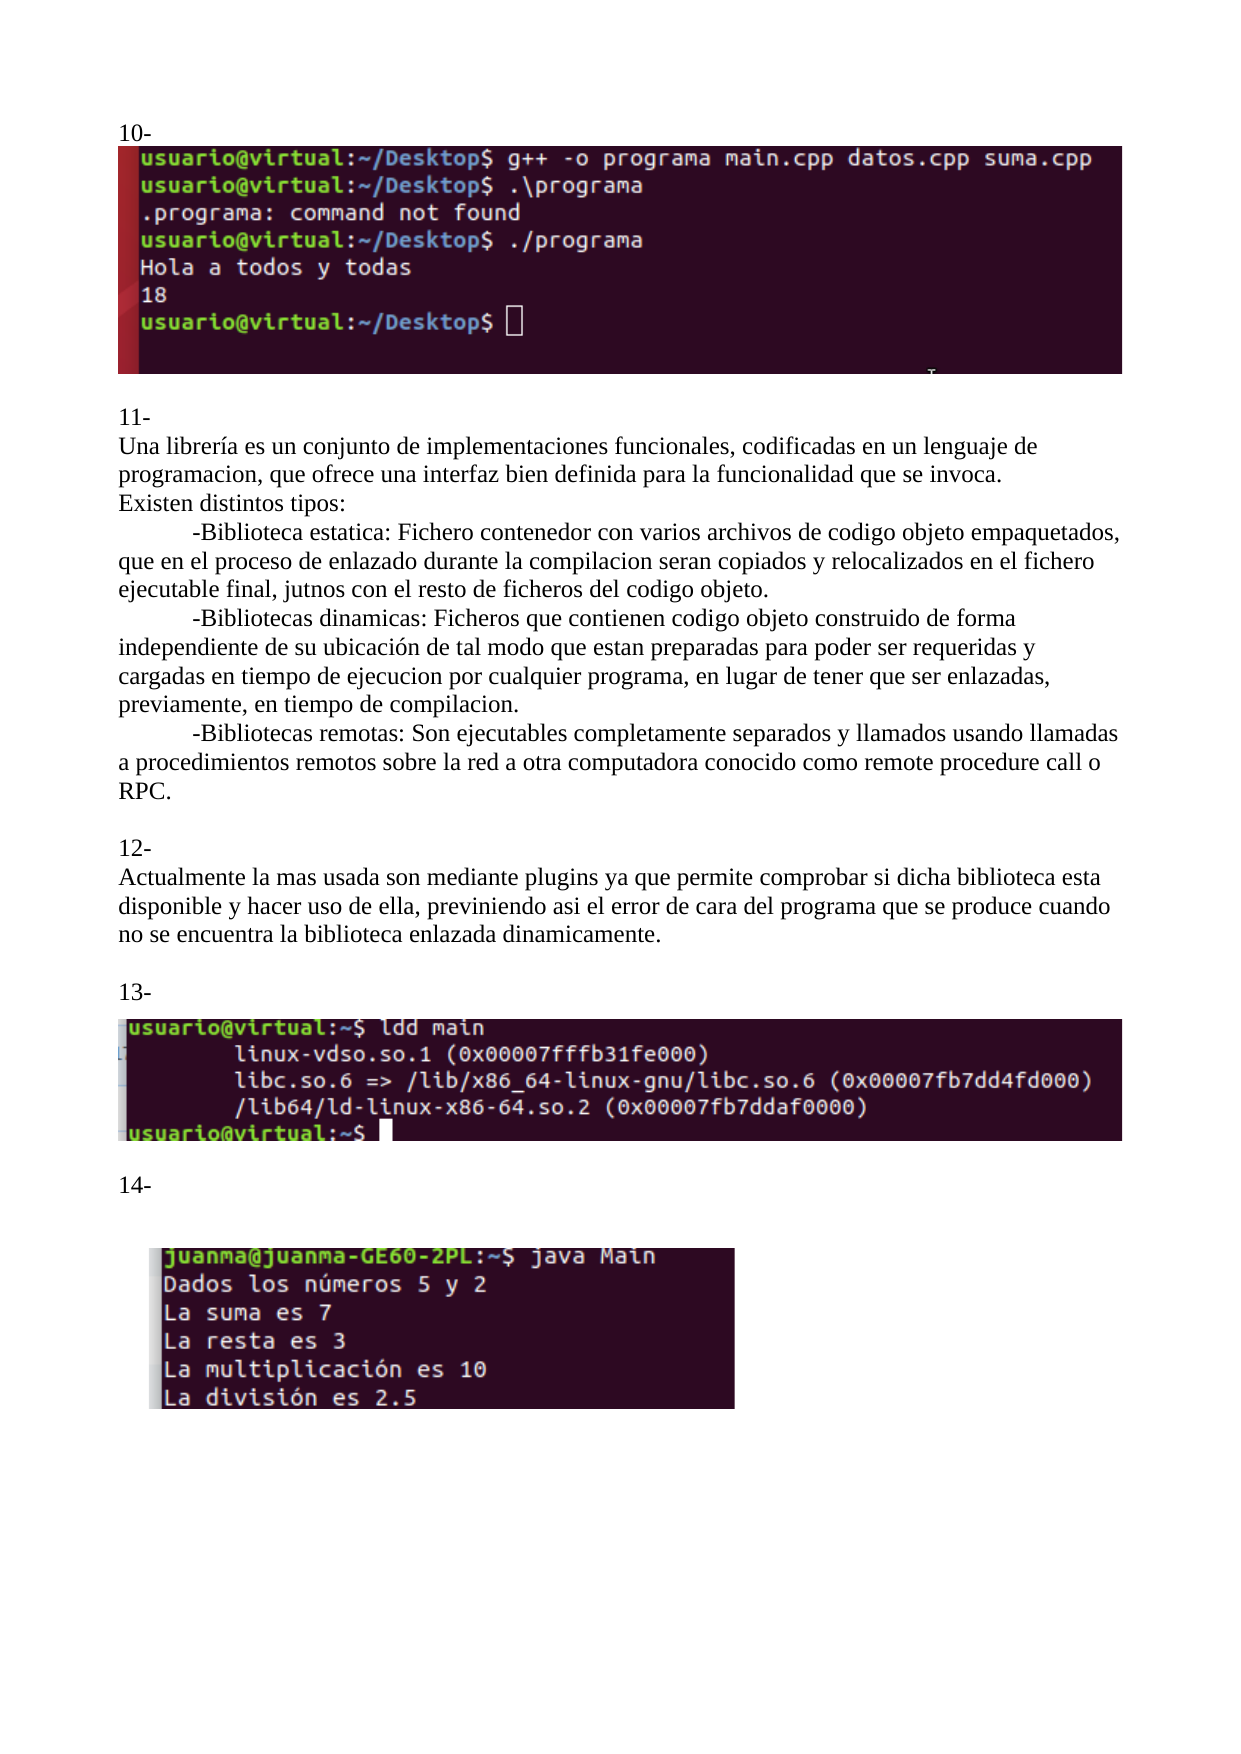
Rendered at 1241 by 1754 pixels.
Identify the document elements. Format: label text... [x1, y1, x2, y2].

text Existen distintos tipos: [118, 488, 1122, 517]
picture [118, 146, 1123, 374]
picture [118, 1019, 1123, 1141]
text Actualmente la mas usada son mediante plugins ya que permite comprobar si dicha biblioteca esta disponible y hacer uso de ella, previniendo asi el error de cara del programa que se produce cuando no se encuentra la biblioteca enlazada dinamicamente. [118, 862, 1122, 948]
text 11- [118, 402, 1122, 431]
text Una librería es un conjunto de implementaciones funcionales, codificadas en un lenguaje de programacion, que ofrece una interfaz bien definida para la funcionalidad que se invoca. [118, 431, 1122, 488]
text -Bibliotecas dinamicas: Ficheros que contienen codigo objeto construido de forma independiente de su ubicación de tal modo que estan preparadas para poder ser requeridas y cargadas en tiempo de ejecucion por cualquier programa, en lugar de tener que ser enlazadas, previamente, en tiempo de compilacion. [118, 603, 1122, 718]
text 14- [118, 1170, 1122, 1198]
text -Biblioteca estatica: Fichero contenedor con varios archivos de codigo objeto empaquetados, que en el proceso de enlazado durante la compilacion seran copiados y relocalizados en el fichero ejecutable final, jutnos con el resto de ficheros del codigo objeto. [118, 517, 1122, 603]
picture [148, 1248, 735, 1409]
text 13- [118, 977, 1122, 1006]
text -Bibliotecas remotas: Son ejecutables completamente separados y llamados usando llamadas a procedimientos remotos sobre la red a otra computadora conocido como remote procedure call o RPC. [118, 718, 1122, 804]
text 12- [118, 833, 1122, 862]
text 10- [118, 118, 1122, 146]
